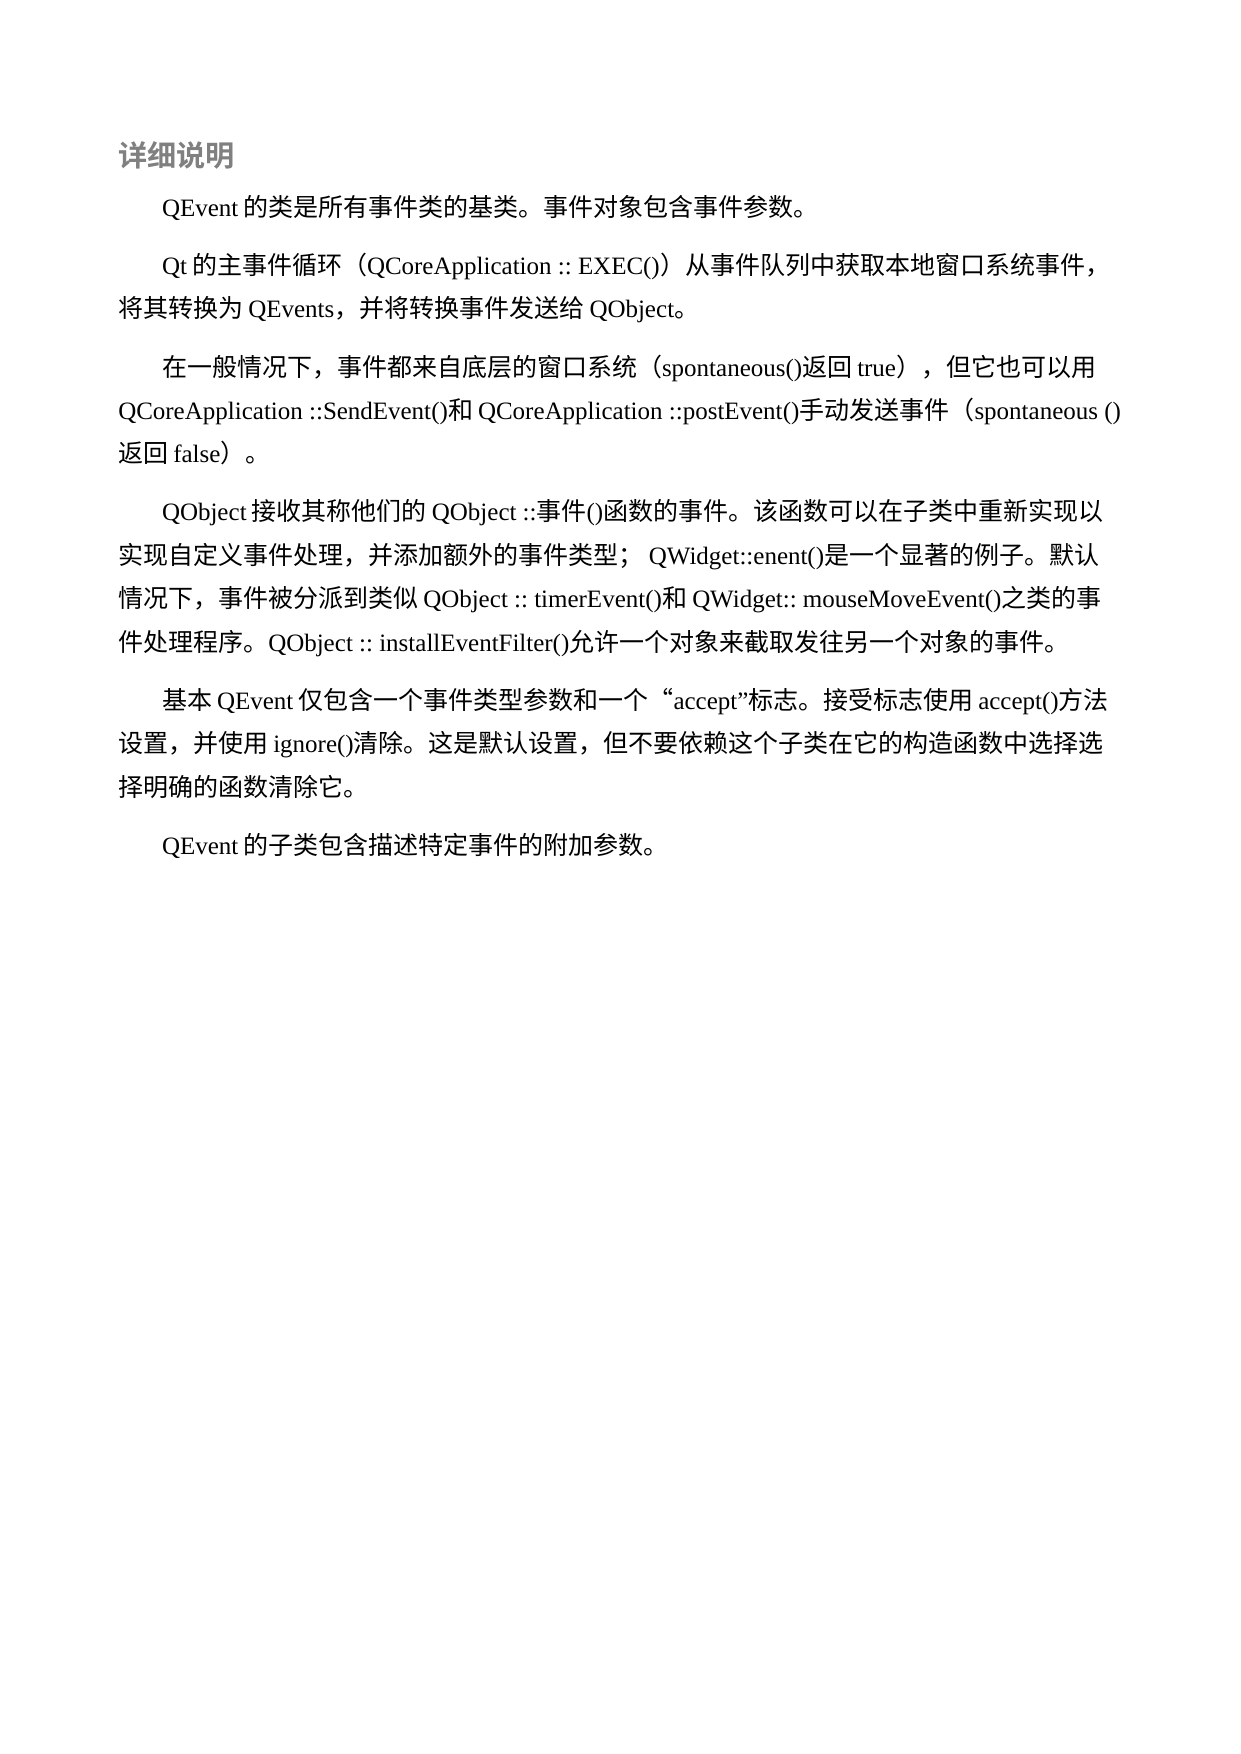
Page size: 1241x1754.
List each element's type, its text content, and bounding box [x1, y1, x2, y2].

text QEvent的子类包含描述特定事件的附加参数。 [118, 825, 1122, 861]
text 基本QEvent仅包含一个事件类型参数和一个“accept”标志。接受标志使用accept()方法设置，并使用ignore()清除。这是默认设置，但不要依赖这个子类在它的构造函数中选择选择明确的函数清除它。 [118, 680, 1122, 803]
text Qt的主事件循环（QCoreApplication :: EXEC()）从事件队列中获取本地窗口系统事件，将其转换为QEvents，并将转换事件发送给QObject。 [118, 246, 1122, 325]
text QObject接收其称他们的QObject ::事件()函数的事件。该函数可以在子类中重新实现以实现自定义事件处理，并添加额外的事件类型； QWidget::enent()是一个显著的例子。默认情况下，事件被分派到类似QObject :: timerEvent()和QWidget:: mouseMoveEvent()之类的事件处理程序。QObject :: installEventFilter()允许一个对象来截取发往另一个对象的事件。 [118, 492, 1122, 658]
subtitle 详细说明 [118, 133, 1122, 175]
text 在一般情况下，事件都来自底层的窗口系统（spontaneous()返回true），但它也可以用QCoreApplication ::SendEvent()和QCoreApplication ::postEvent()手动发送事件（spontaneous ()返回false）。 [118, 347, 1122, 470]
text QEvent的类是所有事件类的基类。事件对象包含事件参数。 [118, 187, 1122, 224]
